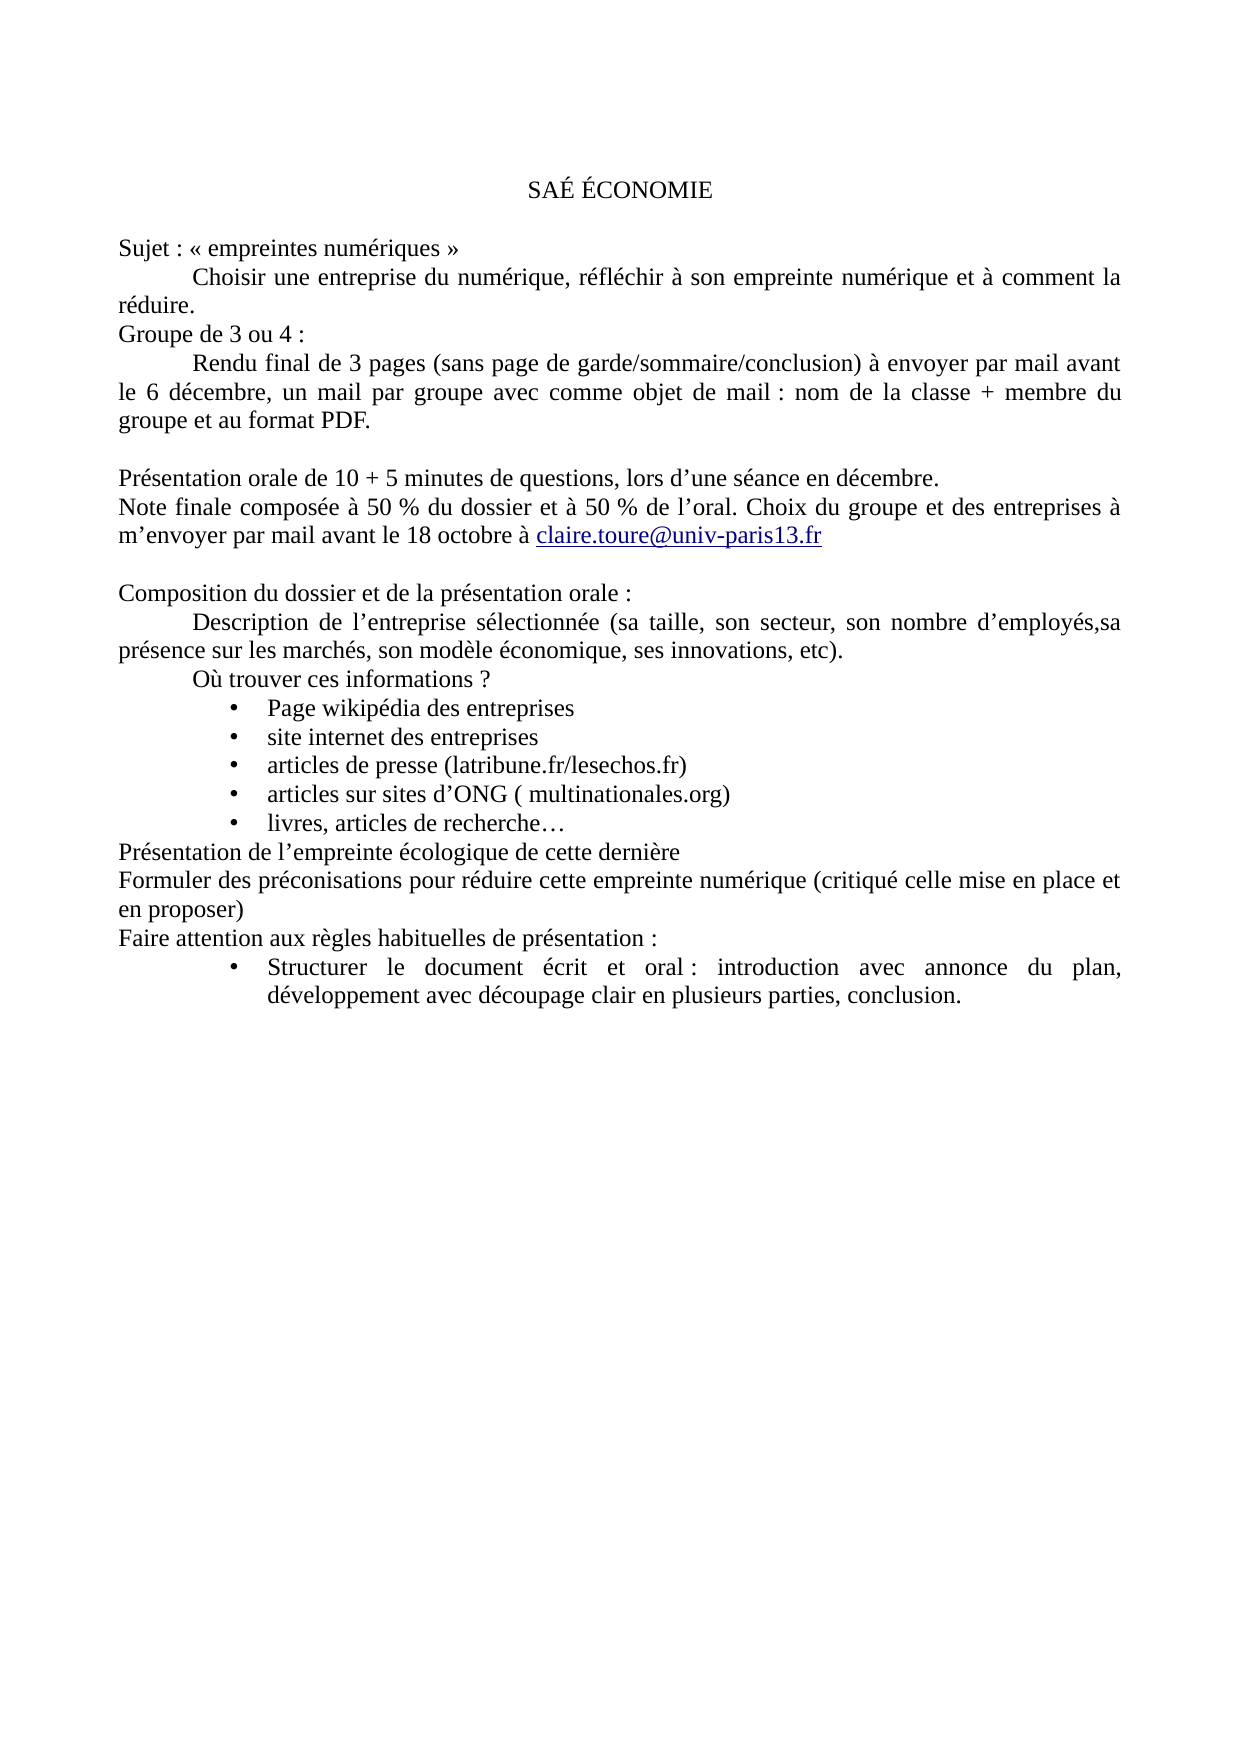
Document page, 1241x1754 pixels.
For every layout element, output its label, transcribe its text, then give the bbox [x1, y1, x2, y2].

text Où trouver ces informations ? [118, 664, 1122, 693]
list articles de presse (latribune.fr/lesechos.fr) [229, 751, 1122, 779]
text SAÉ ÉCONOMIE [118, 176, 1122, 204]
text Choisir une entreprise du numérique, réfléchir à son empreinte numérique et à comment la réduire. [118, 262, 1122, 319]
text Composition du dossier et de la présentation orale : [118, 578, 1122, 607]
text Note finale composée à 50 % du dossier et à 50 % de l’oral. Choix du groupe et des entreprises à m’envoyer par mail avant le 18 octobre à claire.toure@univ-paris13.fr [118, 492, 1122, 549]
text Description de l’entreprise sélectionnée (sa taille, son secteur, son nombre d’employés,sa présence sur les marchés, son modèle économique, ses innovations, etc). [118, 607, 1122, 664]
list Structurer le document écrit et oral : introduction avec annonce du plan, développement avec découpage clair en plusieurs parties, conclusion. [229, 952, 1122, 1009]
text Présentation orale de 10 + 5 minutes de questions, lors d’une séance en décembre. [118, 463, 1122, 492]
text Sujet : « empreintes numériques » [118, 233, 1122, 262]
text Groupe de 3 ou 4 : [118, 319, 1122, 348]
list livres, articles de recherche… [229, 808, 1122, 837]
text Faire attention aux règles habituelles de présentation : [118, 923, 1122, 952]
list Page wikipédia des entreprises [229, 693, 1122, 722]
list articles sur sites d’ONG ( multinationales.org) [229, 779, 1122, 808]
text Rendu final de 3 pages (sans page de garde/sommaire/conclusion) à envoyer par mail avant le 6 décembre, un mail par groupe avec comme objet de mail : nom de la classe + membre du groupe et au format PDF. [118, 348, 1122, 434]
text Formuler des préconisations pour réduire cette empreinte numérique (critiqué celle mise en place et en proposer) [118, 866, 1122, 923]
text Présentation de l’empreinte écologique de cette dernière [118, 837, 1122, 866]
list site internet des entreprises [229, 722, 1122, 751]
